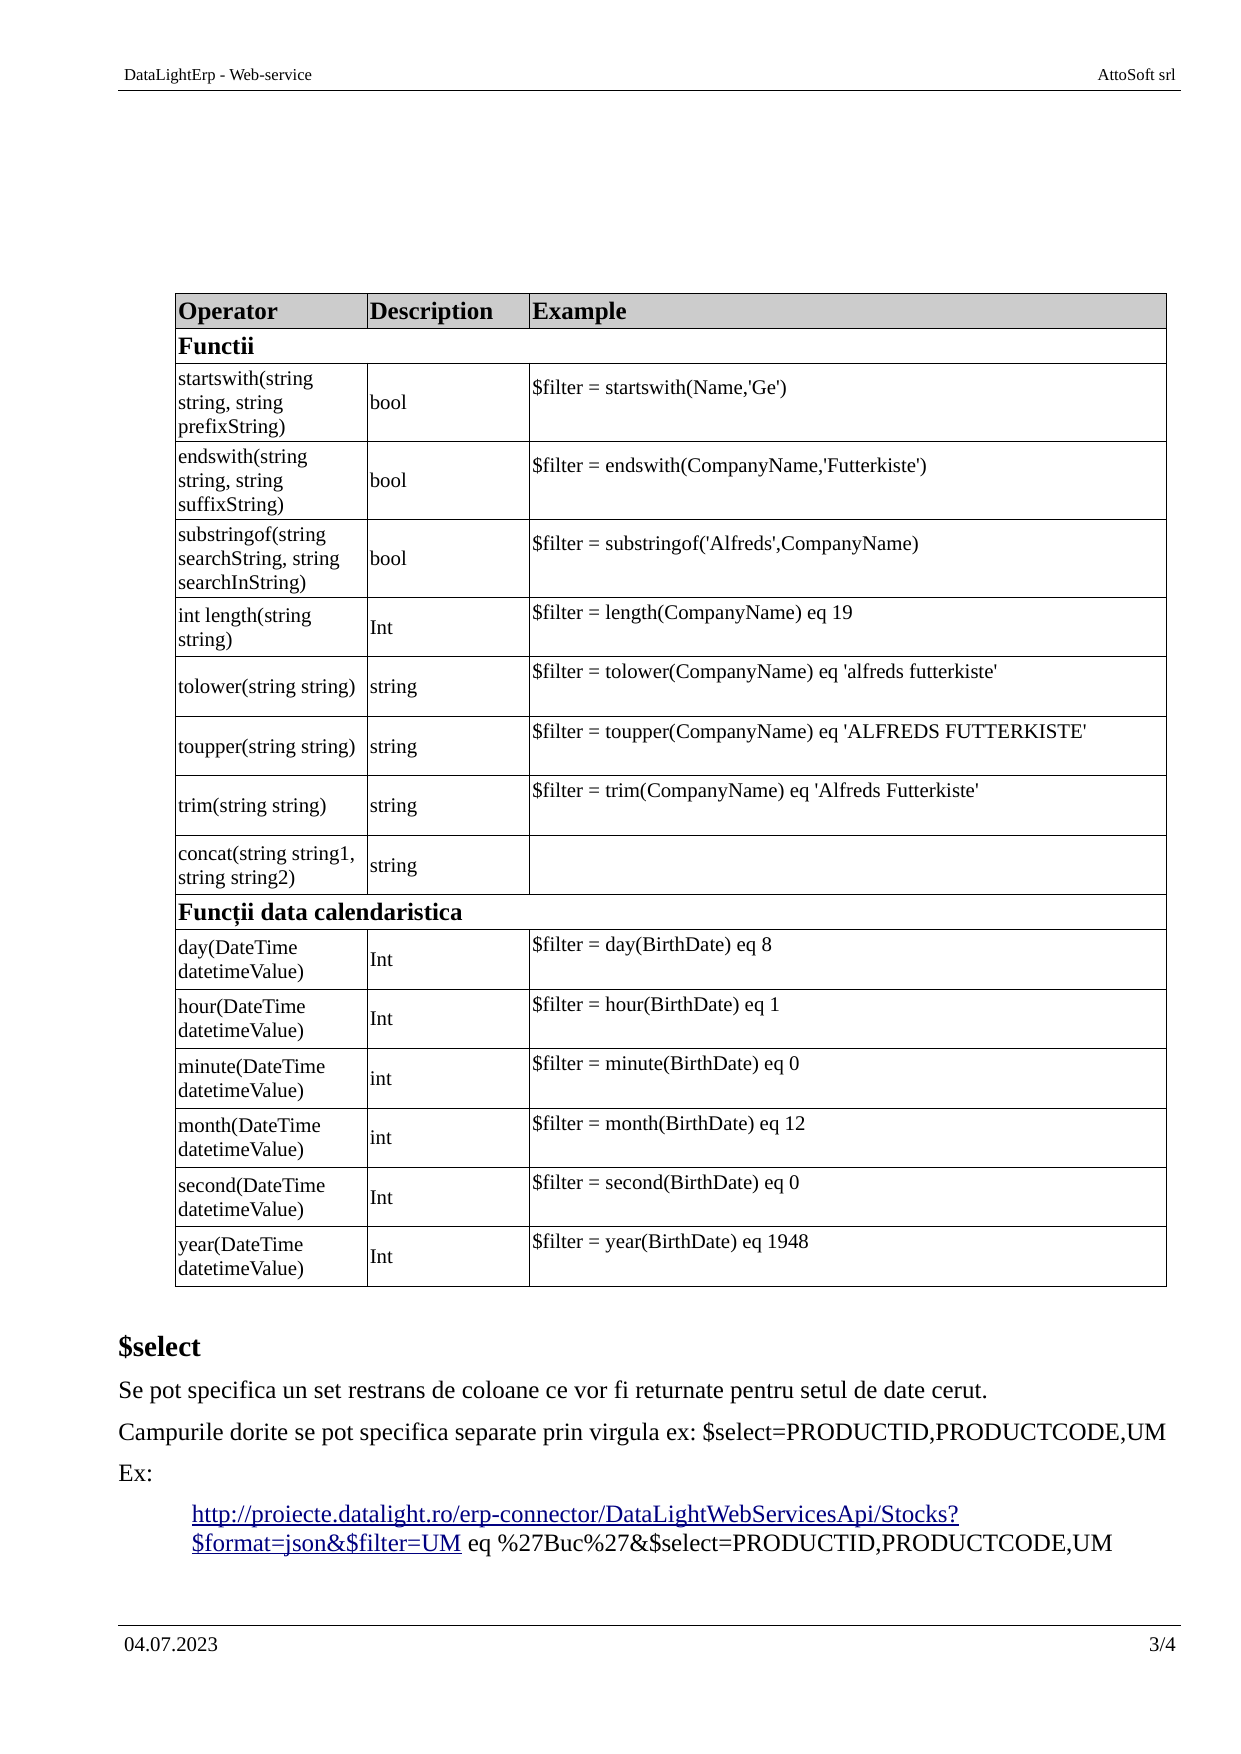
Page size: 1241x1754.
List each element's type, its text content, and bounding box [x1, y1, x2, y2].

table_cell $filter = tolower(CompanyName) eq 'alfreds futterkiste' [530, 657, 1166, 716]
table_cell Functii [176, 329, 1166, 363]
table_cell $filter = hour(BirthDate) eq 1 [530, 990, 1166, 1048]
table_cell Int [368, 1227, 529, 1286]
table_cell $filter = month(BirthDate) eq 12 [530, 1109, 1166, 1167]
table_header Operator [176, 294, 367, 328]
table_cell tolower(string string) [176, 657, 367, 716]
table_cell Int [368, 930, 529, 988]
table_cell Int [368, 598, 529, 656]
table_cell bool [368, 442, 529, 519]
table_cell minute(DateTime datetimeValue) [176, 1049, 367, 1107]
text Campurile dorite se pot specifica separate prin virgula ex: $select=PRODUCTID,PRODUCTCODE,UM [118, 1417, 1181, 1445]
table_cell second(DateTime datetimeValue) [176, 1168, 367, 1226]
table_cell $filter = year(BirthDate) eq 1948 [530, 1227, 1166, 1286]
table_cell $filter = day(BirthDate) eq 8 [530, 930, 1166, 988]
table_cell month(DateTime datetimeValue) [176, 1109, 367, 1167]
table_cell $filter = substringof('Alfreds',CompanyName) [530, 520, 1166, 597]
table_cell $filter = second(BirthDate) eq 0 [530, 1168, 1166, 1226]
table_cell string [368, 657, 529, 716]
table_cell day(DateTime datetimeValue) [176, 930, 367, 988]
table_cell hour(DateTime datetimeValue) [176, 990, 367, 1048]
table_cell toupper(string string) [176, 717, 367, 775]
table_cell $filter = startswith(Name,'Ge') [530, 364, 1166, 441]
table_cell int length(string string) [176, 598, 367, 656]
text http://proiecte.datalight.ro/erp-connector/DataLightWebServicesApi/Stocks?$format=json&$filter=UM eq %27Buc%27&$select=PRODUCTID,PRODUCTCODE,UM [192, 1499, 1181, 1557]
subtitle $select [118, 1329, 1181, 1363]
table_cell Funcții data calendaristica [176, 895, 1166, 929]
table_cell $filter = toupper(CompanyName) eq 'ALFREDS FUTTERKISTE' [530, 717, 1166, 775]
table_cell $filter = trim(CompanyName) eq 'Alfreds Futterkiste' [530, 776, 1166, 835]
text Se pot specifica un set restrans de coloane ce vor fi returnate pentru setul de date cerut. [118, 1375, 1181, 1404]
table_cell string [368, 717, 529, 775]
table_cell int [368, 1109, 529, 1167]
table_header Description [368, 294, 529, 328]
table_cell trim(string string) [176, 776, 367, 835]
table_cell bool [368, 364, 529, 441]
table_cell string [368, 776, 529, 835]
table_cell Int [368, 1168, 529, 1226]
table_cell string [368, 836, 529, 894]
table_cell startswith(string string, string prefixString) [176, 364, 367, 441]
table_cell $filter = minute(BirthDate) eq 0 [530, 1049, 1166, 1107]
table_cell bool [368, 520, 529, 597]
table_cell endswith(string string, string suffixString) [176, 442, 367, 519]
table_cell int [368, 1049, 529, 1107]
text Ex: [118, 1458, 1181, 1487]
table_cell $filter = length(CompanyName) eq 19 [530, 598, 1166, 656]
table_cell concat(string string1, string string2) [176, 836, 367, 894]
table_cell substringof(string searchString, string searchInString) [176, 520, 367, 597]
table_cell [530, 836, 1166, 894]
table_header Example [530, 294, 1166, 328]
table_cell year(DateTime datetimeValue) [176, 1227, 367, 1286]
table_cell Int [368, 990, 529, 1048]
table_cell $filter = endswith(CompanyName,'Futterkiste') [530, 442, 1166, 519]
